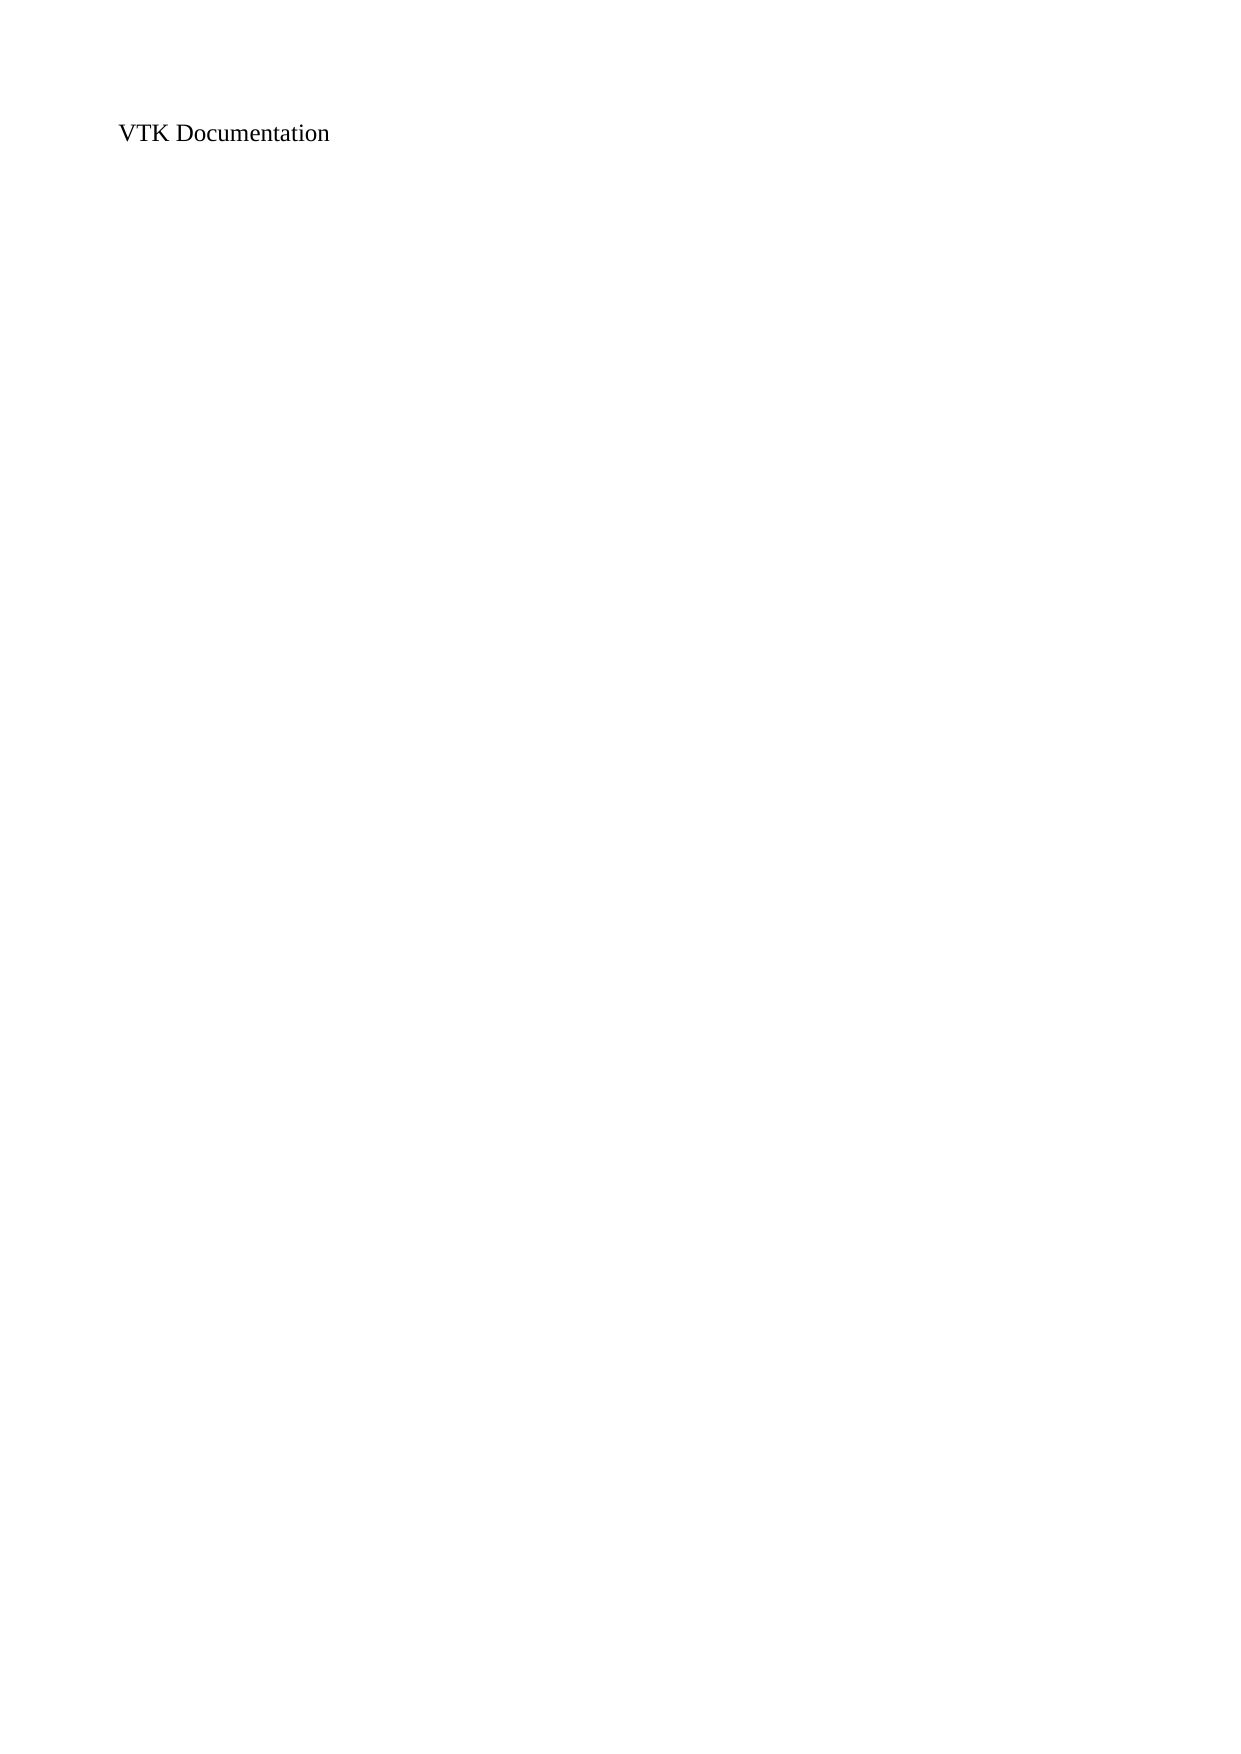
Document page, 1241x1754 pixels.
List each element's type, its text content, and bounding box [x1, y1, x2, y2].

text VTK Documentation [118, 118, 1122, 147]
